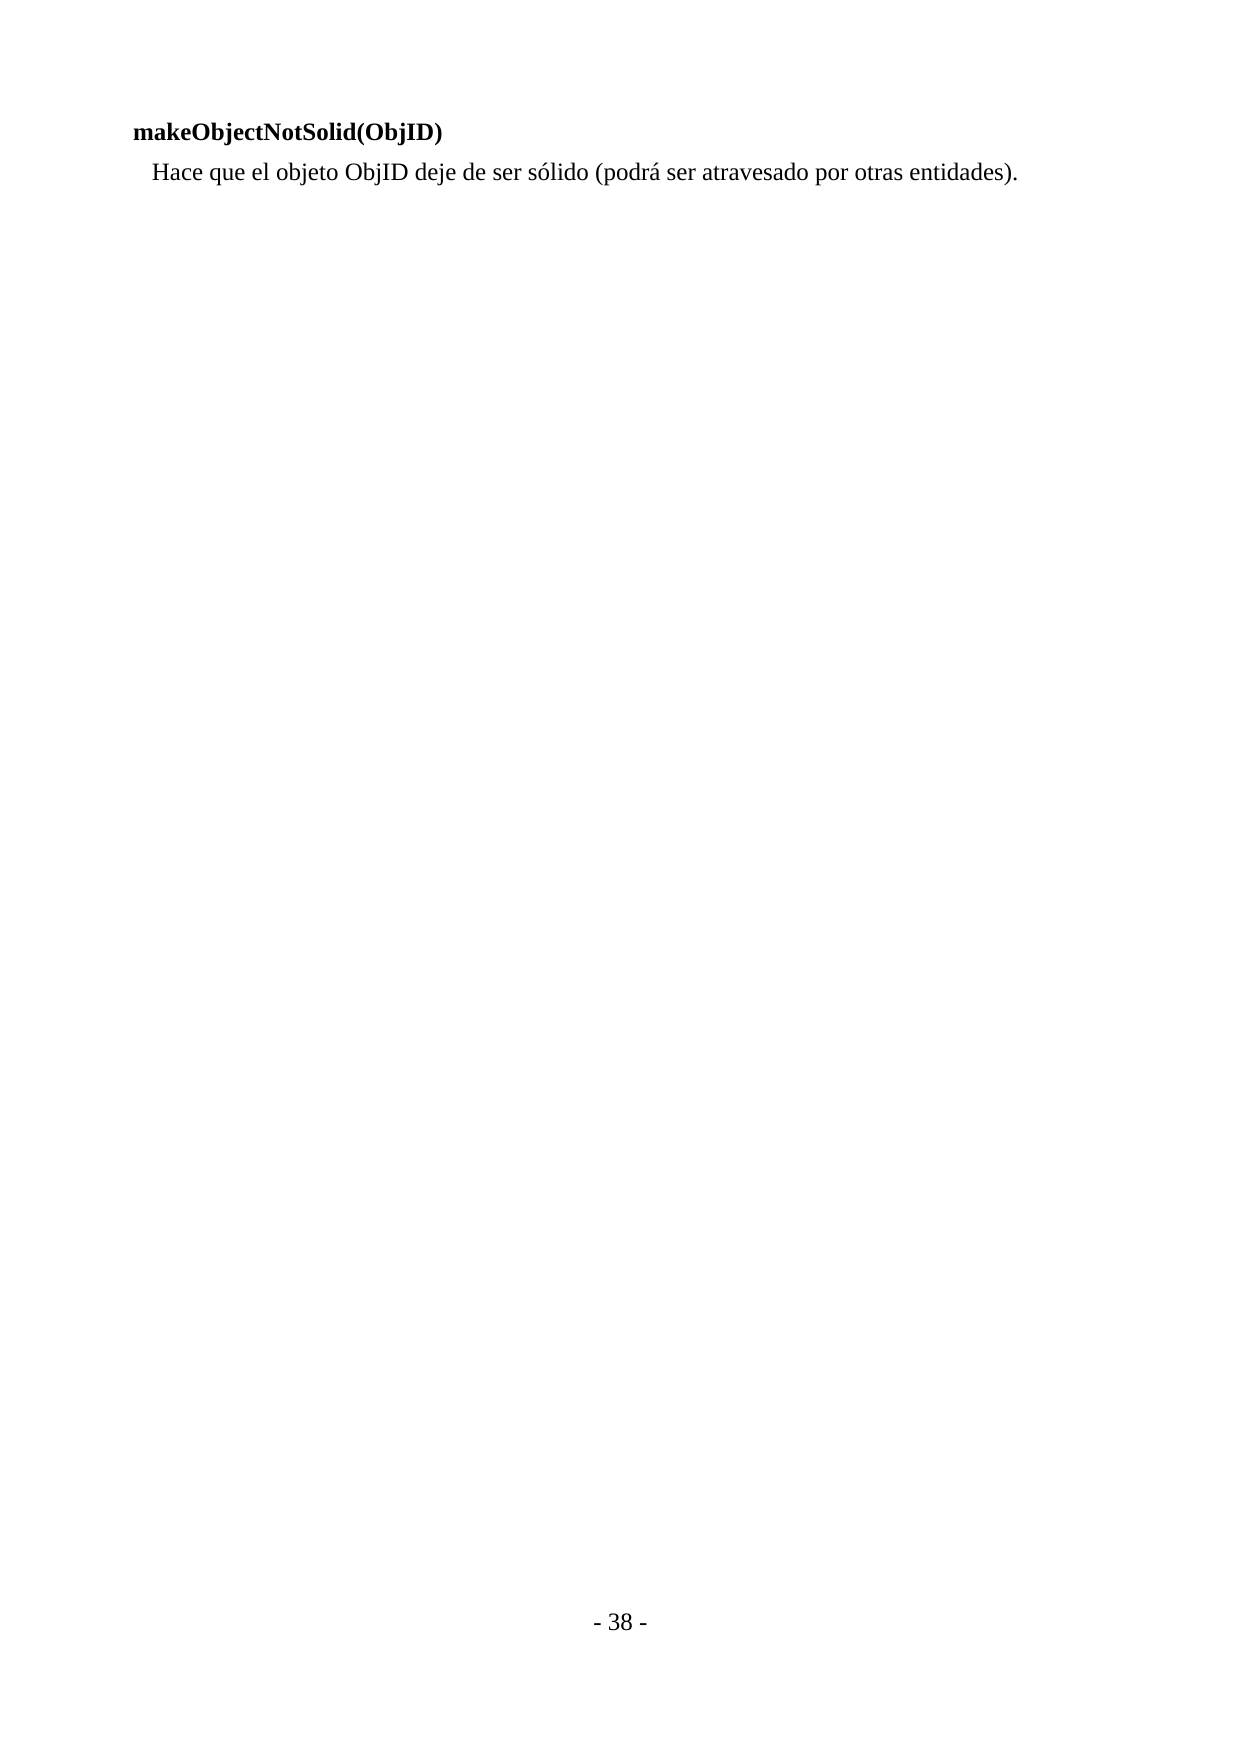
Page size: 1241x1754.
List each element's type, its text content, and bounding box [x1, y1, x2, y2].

text Hace que el objeto ObjID deje de ser sólido (podrá ser atravesado por otras entidades). [118, 158, 1122, 186]
text makeObjectNotSolid(ObjID) [118, 118, 1122, 146]
